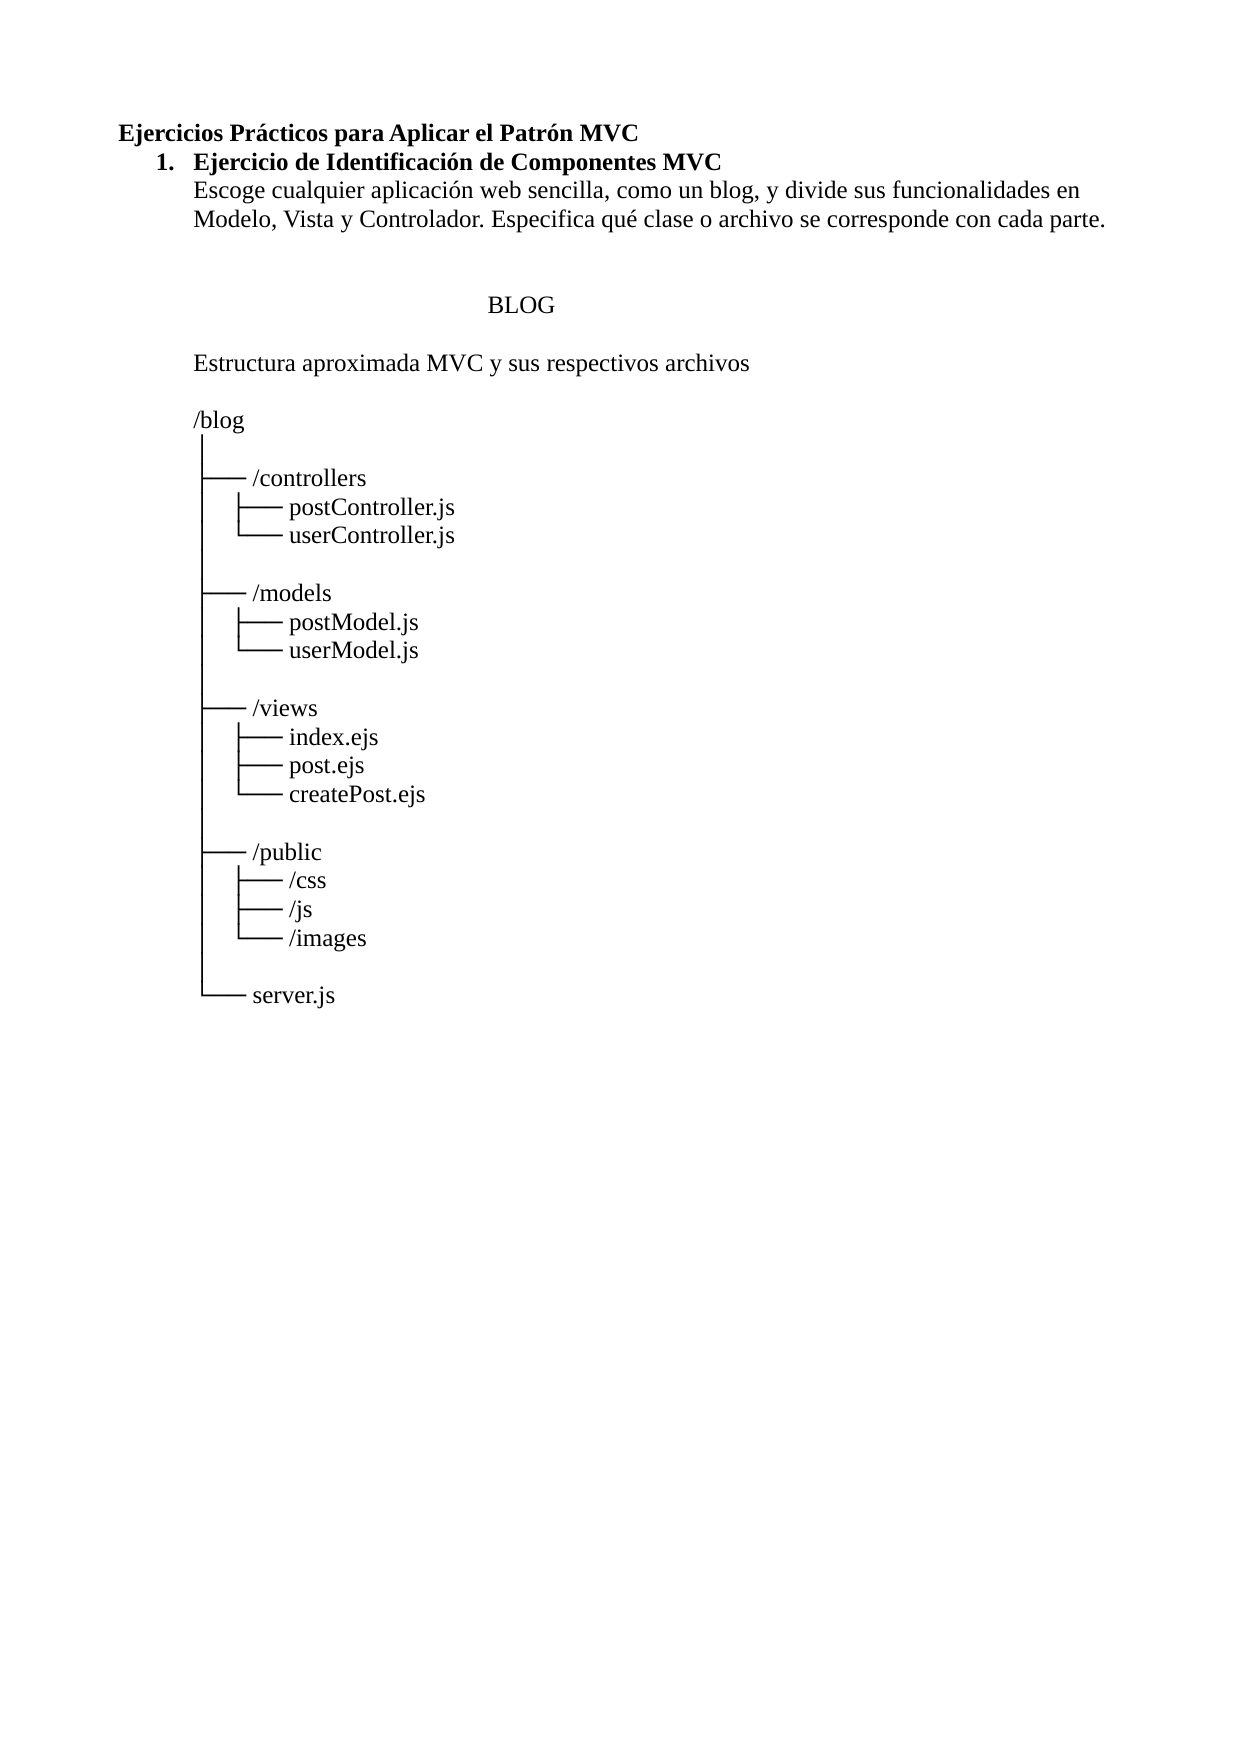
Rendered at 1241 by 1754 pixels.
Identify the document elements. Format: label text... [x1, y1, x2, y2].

text │ ├── index.ejs [203, 722, 237, 751]
text ├── /public [193, 837, 201, 866]
text │ └── userController.js [203, 521, 1122, 549]
text │ ├── /js [203, 894, 237, 923]
text │ [193, 434, 201, 463]
text /blog [193, 406, 1122, 434]
text │ [193, 808, 201, 837]
text ├── /models [203, 578, 1122, 607]
text └── server.js [193, 981, 1122, 1009]
text ├── /models [193, 578, 201, 607]
text │ ├── /css [239, 866, 1122, 894]
text Escoge cualquier aplicación web sencilla, como un blog, y divide sus funcionalidades en Modelo, Vista y Controlador. Especifica qué clase o archivo se corresponde con cada parte. [193, 176, 1122, 233]
text Estructura aproximada MVC y sus respectivos archivos [193, 348, 1122, 377]
text ├── /views [193, 693, 201, 722]
text │ └── /images [203, 923, 1122, 952]
text │ ├── /css [193, 866, 201, 894]
text │ [203, 808, 1122, 837]
text │ [193, 549, 201, 578]
text ├── /views [203, 693, 1122, 722]
text │ ├── postModel.js [239, 607, 1122, 636]
text BLOG [193, 291, 1122, 319]
text │ [193, 664, 201, 693]
text │ ├── /js [193, 894, 201, 923]
text │ ├── /js [239, 894, 1122, 923]
text │ [203, 549, 1122, 578]
text │ └── userModel.js [203, 636, 1122, 664]
text │ ├── index.ejs [239, 722, 1122, 751]
text │ ├── post.ejs [203, 751, 237, 779]
text │ ├── postController.js [239, 492, 1122, 521]
text ├── /public [203, 837, 1122, 866]
list Ejercicio de Identificación de Componentes MVC [156, 147, 1122, 176]
text │ └── createPost.ejs [203, 779, 1122, 808]
text │ ├── postController.js [203, 492, 237, 521]
text │ [203, 434, 1122, 463]
text │ ├── postModel.js [203, 607, 237, 636]
text │ ├── post.ejs [239, 751, 1122, 779]
text │ [203, 952, 1122, 981]
text ├── /controllers [203, 463, 1122, 492]
text │ [203, 664, 1122, 693]
text Ejercicios Prácticos para Aplicar el Patrón MVC [118, 118, 1122, 147]
text │ ├── /css [203, 866, 237, 894]
text │ [193, 952, 201, 981]
